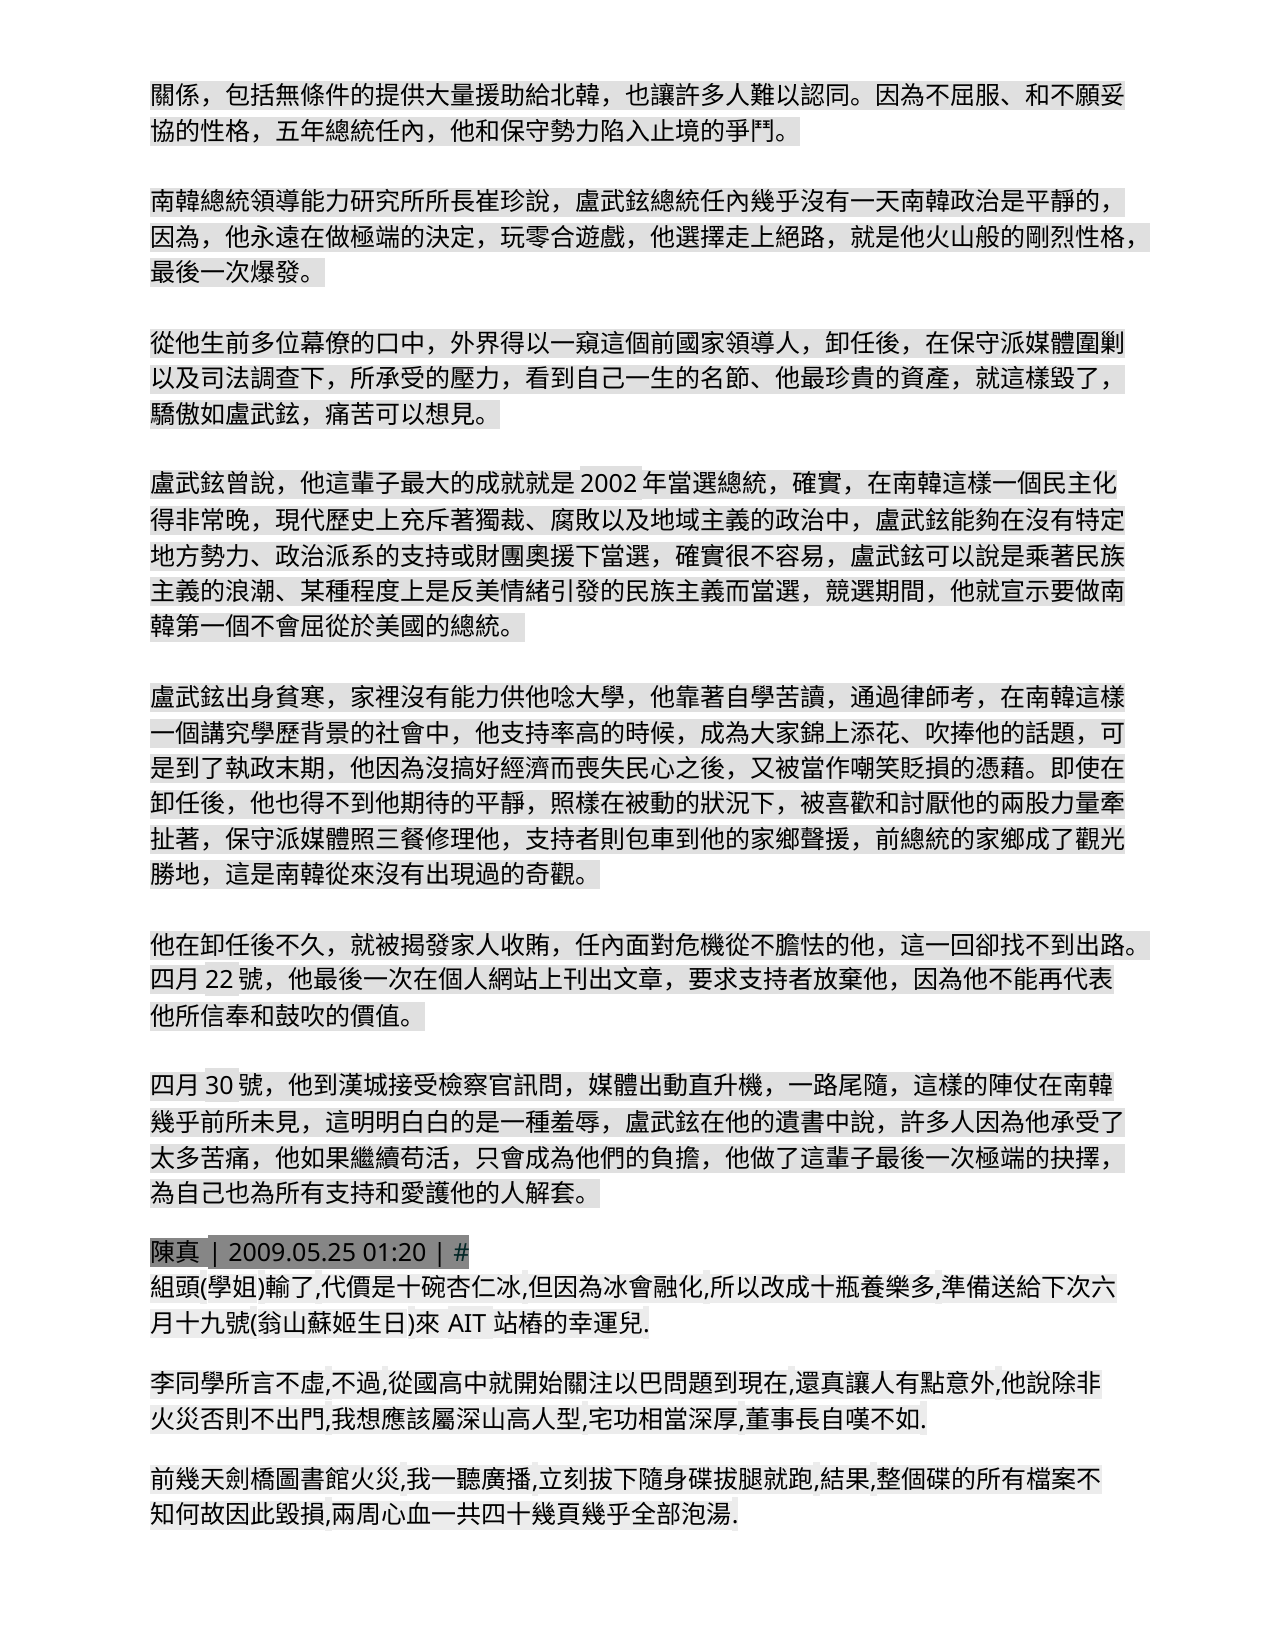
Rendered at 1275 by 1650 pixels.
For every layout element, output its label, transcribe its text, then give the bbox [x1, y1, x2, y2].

text 李同學所言不虛,不過,從國高中就開始關注以巴問題到現在,還真讓人有點意外,他說除非火災否則不出門,我想應該屬深山高人型,宅功相當深厚,董事長自嘆不如. [150, 1364, 1125, 1435]
text 陳真 2009. 5. 25. ========================== 盧武鉉火山性格最後一次爆發 中廣新聞網 (2009-05-25 09:10) 「盧武鉉火山性格最後一次爆發」（夏明珠報導） 上禮拜六天亮前，南韓前總統盧武鉉打開他的電腦，留下他的遺言，也針對他所涉，可能會葬送他僅剩、也是他最引以為傲的清廉的那樁貪瀆案，提出最後說詞。 他在遺言中安慰家人不要太傷心，不要怪任何人，他說，生死原本就是自然的一部份，就認命吧！ 一個半小時之後，當太陽升起，被烏雲遮蔽的天空轉亮之際，62歲的盧武鉉爬上可以俯瞰他老家村落的懸崖，一躍而下。 盧武鉉在世的最後幾個月，眼睜睜的看著他最珍貴的人格資產，因為貪污的指控而蒙塵，他任內許多政治成就，也因此被抹煞。他在2003年到2008年執政期間，把大部份的精力和大量的資源，投注在改善與北韓的關係上，卻因為北韓的陰晴不定，特別是在廢核問題上反反覆覆，激起南韓民眾的反感，轉而支持主張對北韓採取強硬立場的李明博。 李明博的政策，確實引發北韓強烈反應，出現了一連串、包括發射長程火箭，在廢核進程上出爾反爾以及揚言要關閉南北韓和解的最明確指標，也就是開城工業區等敵意行動。盧武鉉的親信透露，這一切都讓付出了很多心血，改善南北韓關係的盧武鉉非常灰心，貪污的指控，尤其令他痛苦，因為清廉是他從政以來最大的堅持。 南韓從1980年代以來，每一個總統都在卸任後，扯出貪污案，不要步上他們的後塵，是盧武鉉念茲在茲的自我警惕。沒想到他最不願意發生在自己身上的事，還是發生了，幾個禮拜前，他承認一位昔日支持他的企業家，在他總統任內，給了他家屬六百萬美元，不過他否認那是賄賂，他宣稱自己是到卸任之後才知道這件事。 他因此而受到調查，他用死來了結，日本歷史上不乏軍政要人或是社會名人在面臨難關時，用自殺來謝罪的例子，不過南韓不像日本，盧武鉉的激烈抉擇，震撼了南韓。 盧武鉉出身清寒家庭，靠自學成為律師，替反抗軍事獨裁的學生和工運份子辯護闖出名號。他在1980年代末期開始從政，國會議員時期，他曾有一次把議員的名牌，丟向當時的大統領全斗煥，面對金權勾結的惡勢力，他從不退卻。 南韓崇實大學政治學教授康元澤說，盧武鉉敢於挑戰當權和禁忌，他在總統任內，對國家事務和政策的強烈定見，引起相當分歧的反應，比方說，他認為南韓不應該在外交政策上，一意的逢迎美國，他曾說，反美有什麼不對，這讓很多人感到焦慮，他極力改善和北韓的關係，包括無條件的提供大量援助給北韓，也讓許多人難以認同。因為不屈服、和不願妥協的性格，五年總統任內，他和保守勢力陷入止境的爭鬥。 南韓總統領導能力研究所所長崔珍說，盧武鉉總統任內幾乎沒有一天南韓政治是平靜的，因為，他永遠在做極端的決定，玩零合遊戲，他選擇走上絕路，就是他火山般的剛烈性格，最後一次爆發。 從他生前多位幕僚的口中，外界得以一窺這個前國家領導人，卸任後，在保守派媒體圍剿以及司法調查下，所承受的壓力，看到自己一生的名節、他最珍貴的資產，就這樣毀了，驕傲如盧武鉉，痛苦可以想見。 盧武鉉曾說，他這輩子最大的成就就是2002年當選總統，確實，在南韓這樣一個民主化得非常晚，現代歷史上充斥著獨裁、腐敗以及地域主義的政治中，盧武鉉能夠在沒有特定地方勢力、政治派系的支持或財團奧援下當選，確實很不容易，盧武鉉可以說是乘著民族主義的浪潮、某種程度上是反美情緒引發的民族主義而當選，競選期間，他就宣示要做南韓第一個不會屈從於美國的總統。 盧武鉉出身貧寒，家裡沒有能力供他唸大學，他靠著自學苦讀，通過律師考，在南韓這樣一個講究學歷背景的社會中，他支持率高的時候，成為大家錦上添花、吹捧他的話題，可是到了執政末期，他因為沒搞好經濟而喪失民心之後，又被當作嘲笑貶損的憑藉。即使在卸任後，他也得不到他期待的平靜，照樣在被動的狀況下，被喜歡和討厭他的兩股力量牽扯著，保守派媒體照三餐修理他，支持者則包車到他的家鄉聲援，前總統的家鄉成了觀光勝地，這是南韓從來沒有出現過的奇觀。 他在卸任後不久，就被揭發家人收賄，任內面對危機從不膽怯的他，這一回卻找不到出路。四月22號，他最後一次在個人網站上刊出文章，要求支持者放棄他，因為他不能再代表他所信奉和鼓吹的價值。 四月30號，他到漢城接受檢察官訊問，媒體出動直升機，一路尾隨，這樣的陣仗在南韓幾乎前所未見，這明明白白的是一種羞辱，盧武鉉在他的遺書中說，許多人因為他承受了太多苦痛，他如果繼續苟活，只會成為他們的負擔，他做了這輩子最後一次極端的抉擇，為自己也為所有支持和愛護他的人解套。 [150, 75, 1125, 1208]
text 前幾天劍橋圖書館火災,我一聽廣播,立刻拔下隨身碟拔腿就跑,結果,整個碟的所有檔案不知何故因此毀損,兩周心血一共四十幾頁幾乎全部泡湯. [150, 1460, 1125, 1531]
text 組頭(學姐)輸了,代價是十碗杏仁冰,但因為冰會融化,所以改成十瓶養樂多,準備送給下次六月十九號(翁山蘇姬生日)來 AIT 站樁的幸運兒. [150, 1269, 1125, 1339]
text 陳真 | 2009.05.25 01:20 | # [150, 1233, 1125, 1269]
